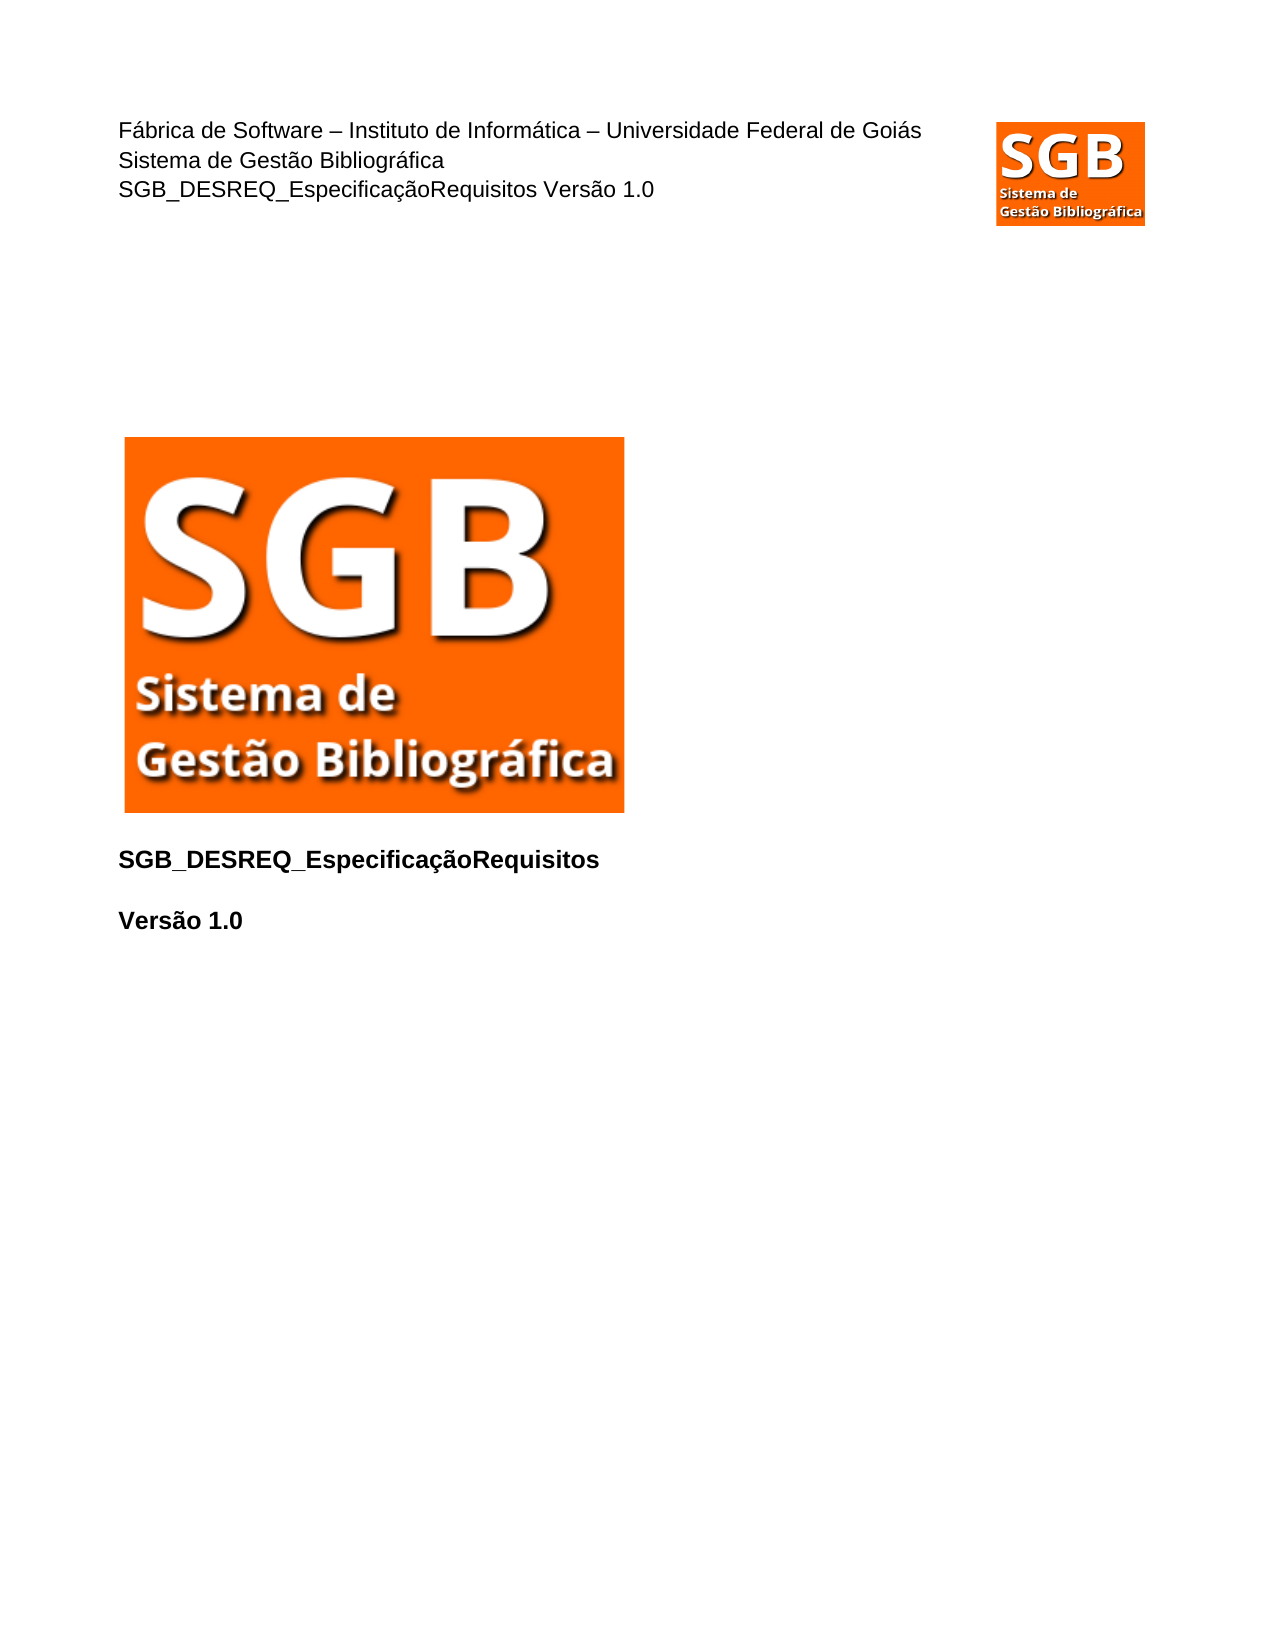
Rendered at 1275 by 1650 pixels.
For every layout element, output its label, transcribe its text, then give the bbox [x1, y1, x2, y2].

text SGB_DESREQ_EspecificaçãoRequisitos [118, 846, 1157, 874]
text Versão 1.0 [118, 907, 1157, 935]
picture [124, 437, 625, 813]
picture [996, 122, 1145, 226]
